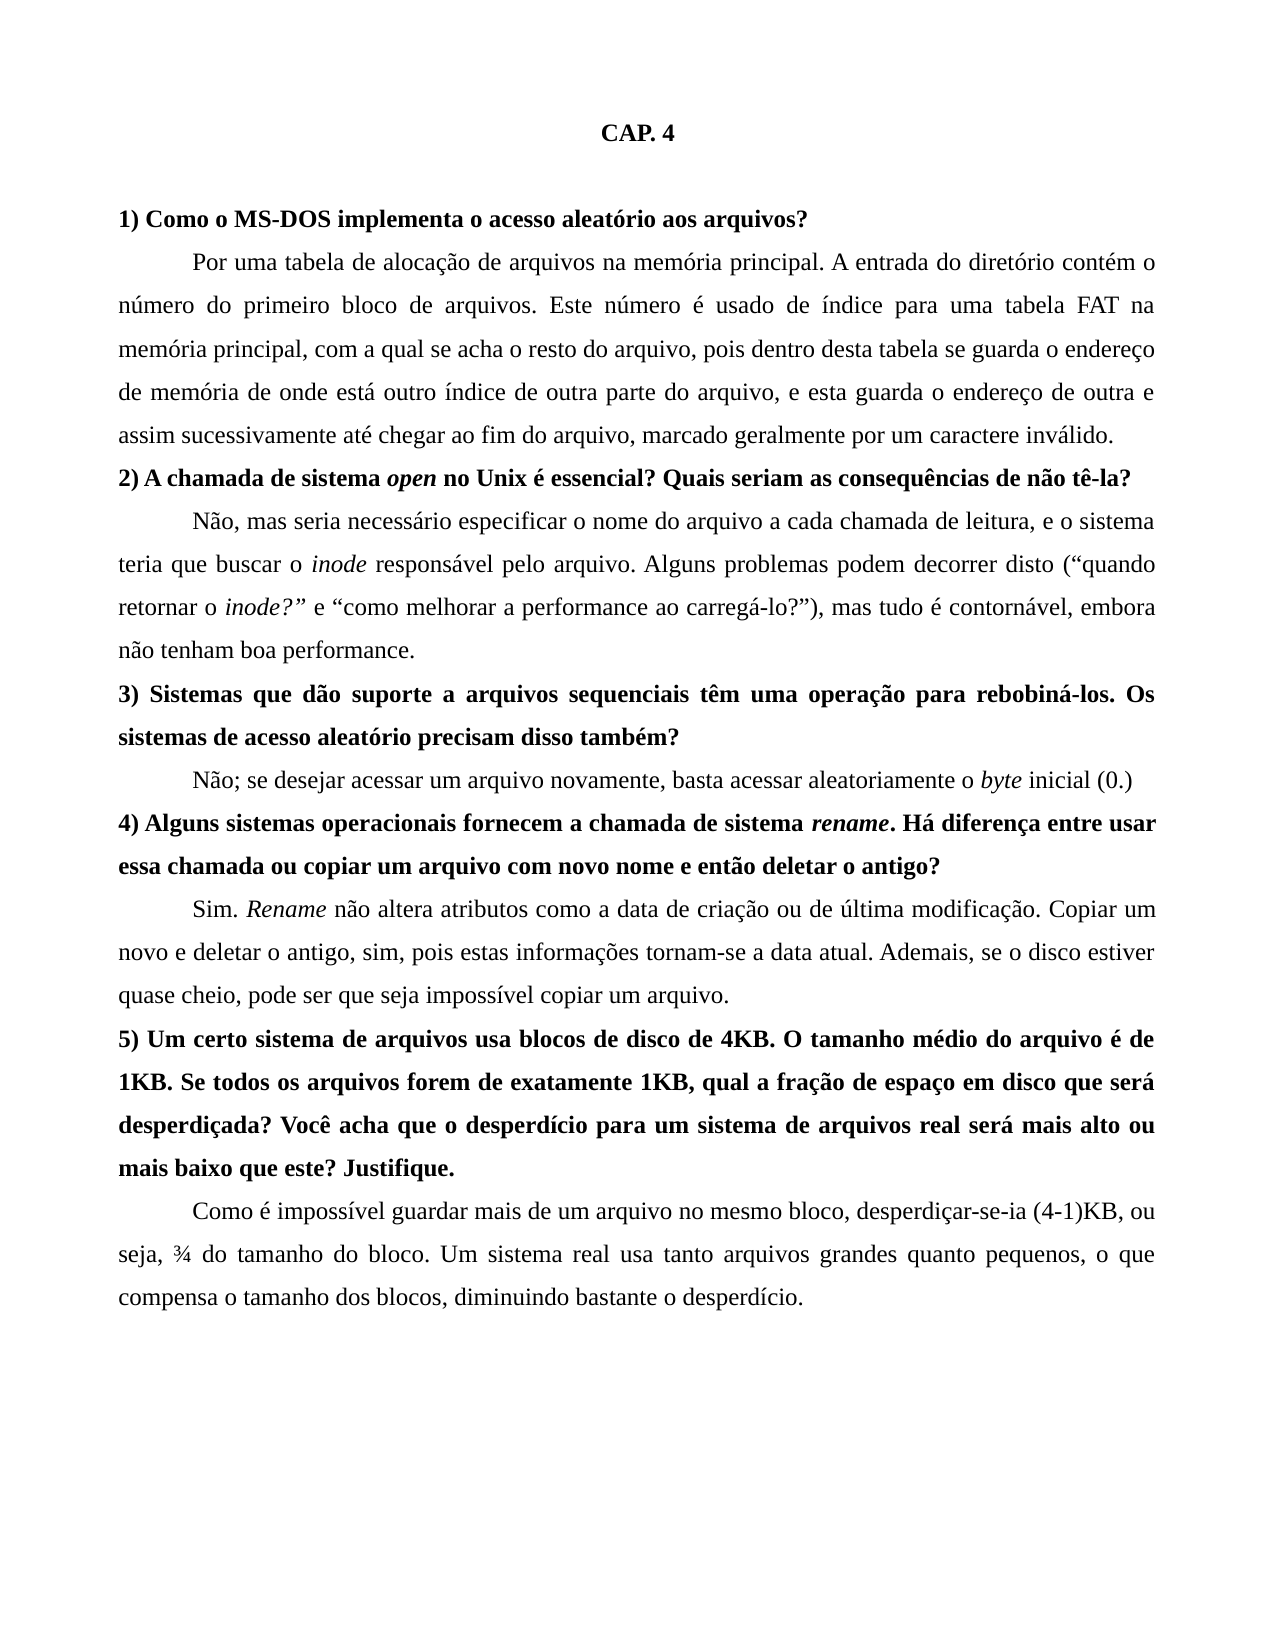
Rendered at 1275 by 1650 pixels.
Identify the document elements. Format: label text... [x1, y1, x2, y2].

text 3) Sistemas que dão suporte a arquivos sequenciais têm uma operação para rebobiná-los. Os sistemas de acesso aleatório precisam disso também? [118, 679, 1157, 751]
text 2) A chamada de sistema open no Unix é essencial? Quais seriam as consequências de não tê-la? [118, 463, 1157, 492]
text Não; se desejar acessar um arquivo novamente, basta acessar aleatoriamente o byte inicial (0.) [118, 765, 1157, 794]
text Como é impossível guardar mais de um arquivo no mesmo bloco, desperdiçar-se-ia (4-1)KB, ou seja, ¾ do tamanho do bloco. Um sistema real usa tanto arquivos grandes quanto pequenos, o que compensa o tamanho dos blocos, diminuindo bastante o desperdício. [118, 1196, 1157, 1311]
text Por uma tabela de alocação de arquivos na memória principal. A entrada do diretório contém o número do primeiro bloco de arquivos. Este número é usado de índice para uma tabela FAT na memória principal, com a qual se acha o resto do arquivo, pois dentro desta tabela se guarda o endereço de memória de onde está outro índice de outra parte do arquivo, e esta guarda o endereço de outra e assim sucessivamente até chegar ao fim do arquivo, marcado geralmente por um caractere inválido. [118, 247, 1157, 449]
text CAP. 4 [118, 118, 1157, 147]
text 4) Alguns sistemas operacionais fornecem a chamada de sistema rename. Há diferença entre usar essa chamada ou copiar um arquivo com novo nome e então deletar o antigo? [118, 808, 1157, 880]
text 1) Como o MS-DOS implementa o acesso aleatório aos arquivos? [118, 204, 1157, 233]
text Não, mas seria necessário especificar o nome do arquivo a cada chamada de leitura, e o sistema teria que buscar o inode responsável pelo arquivo. Alguns problemas podem decorrer disto (“quando retornar o inode?” e “como melhorar a performance ao carregá-lo?”), mas tudo é contornável, embora não tenham boa performance. [118, 506, 1157, 664]
text Sim. Rename não altera atributos como a data de criação ou de última modificação. Copiar um novo e deletar o antigo, sim, pois estas informações tornam-se a data atual. Ademais, se o disco estiver quase cheio, pode ser que seja impossível copiar um arquivo. [118, 894, 1157, 1009]
text 5) Um certo sistema de arquivos usa blocos de disco de 4KB. O tamanho médio do arquivo é de 1KB. Se todos os arquivos forem de exatamente 1KB, qual a fração de espaço em disco que será desperdiçada? Você acha que o desperdício para um sistema de arquivos real será mais alto ou mais baixo que este? Justifique. [118, 1024, 1157, 1182]
